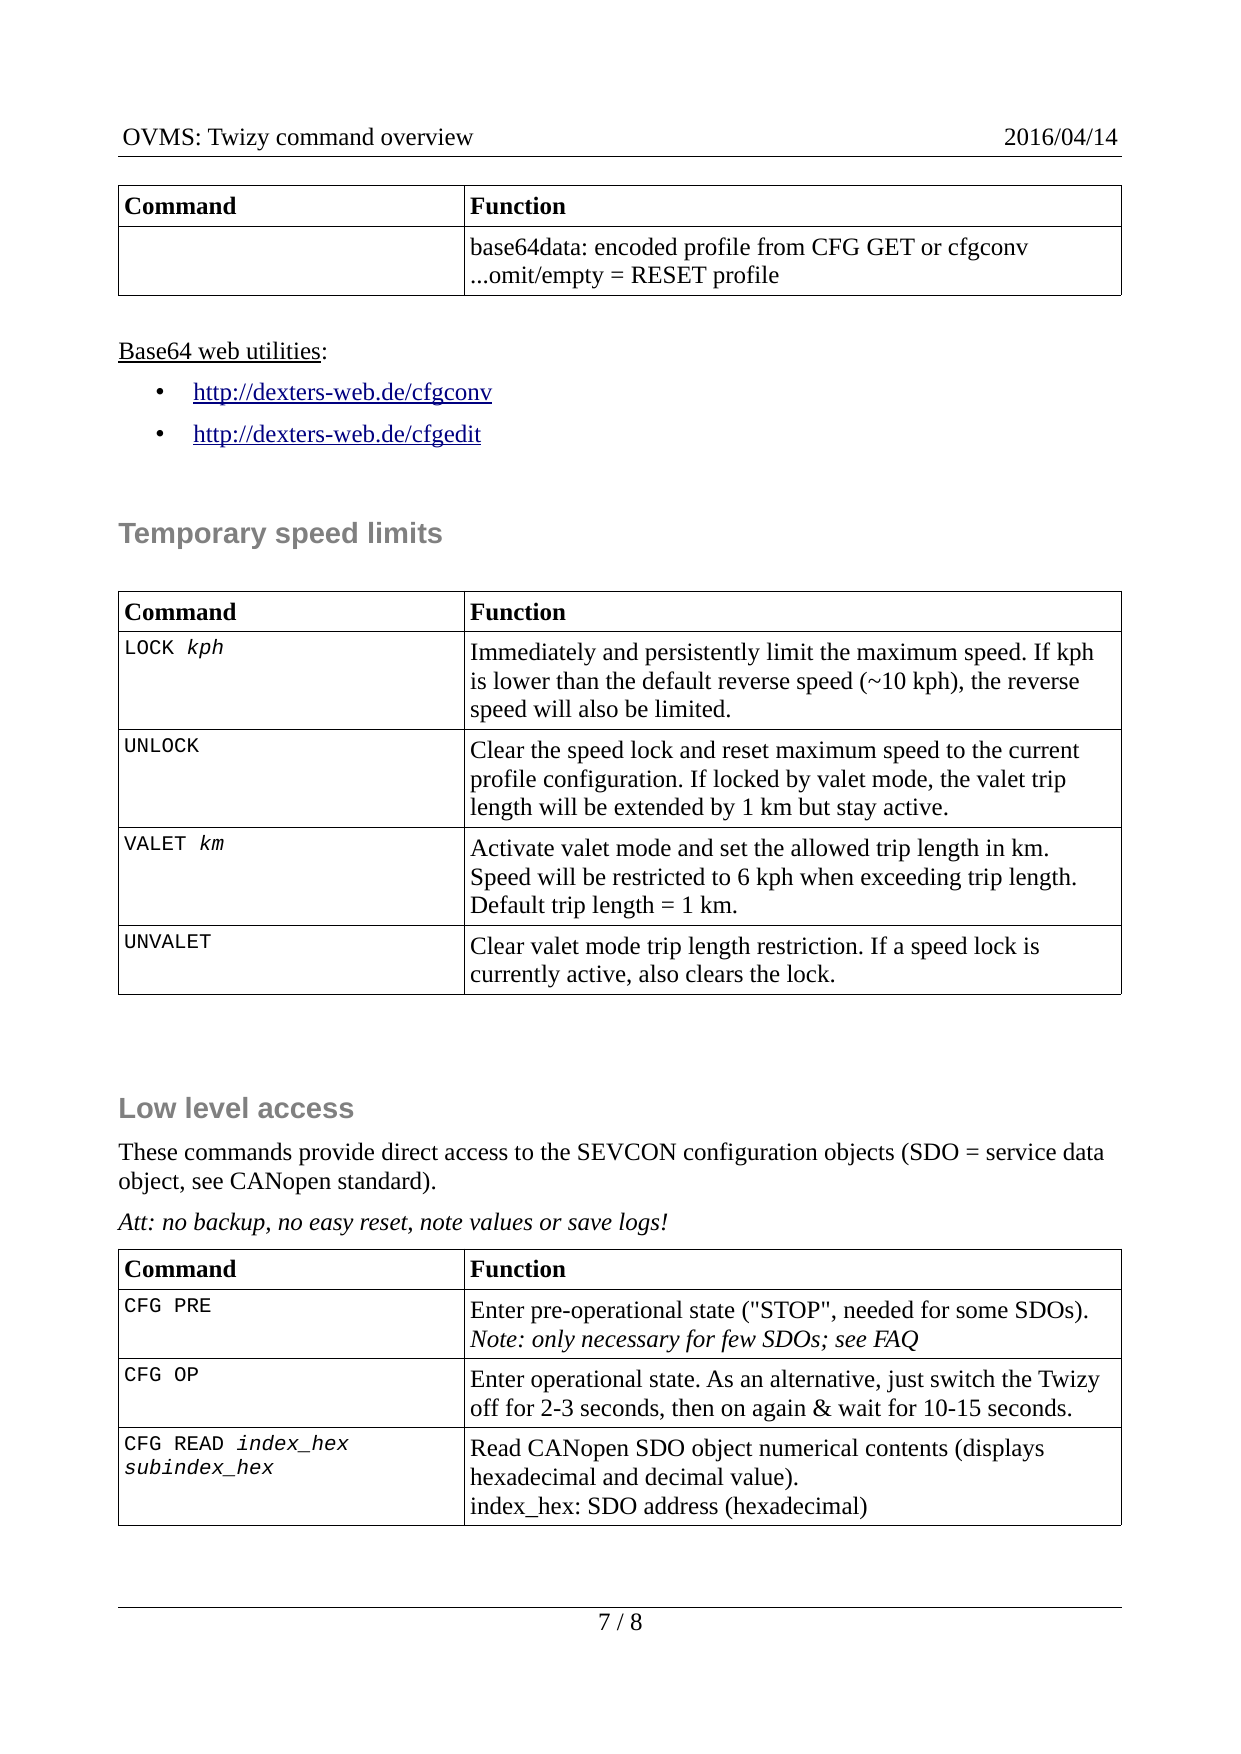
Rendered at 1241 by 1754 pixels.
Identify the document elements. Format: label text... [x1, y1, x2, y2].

table_cell Enter pre-operational state ("STOP", needed for some SDOs). Note: only necessary for few SDOs; see FAQ [465, 1290, 1121, 1358]
table_cell Enter operational state. As an alternative, just switch the Twizy off for 2-3 seconds, then on again & wait for 10-15 seconds. [465, 1359, 1121, 1427]
text Att: no backup, no easy reset, note values or save logs! [118, 1207, 1122, 1236]
list http://dexters-web.de/cfgedit [156, 419, 1122, 447]
table_header Command [119, 592, 464, 631]
table_cell [119, 227, 464, 295]
table_cell CFG PRE [119, 1290, 464, 1358]
table_cell Clear valet mode trip length restriction. If a speed lock is currently active, also clears the lock. [465, 926, 1121, 994]
table_header Command [119, 1250, 464, 1289]
table_cell Immediately and persistently limit the maximum speed. If kph is lower than the default reverse speed (~10 kph), the reverse speed will also be limited. [465, 632, 1121, 729]
table_cell LOCK kph [119, 632, 464, 729]
table_cell Read CANopen SDO object numerical contents (displays hexadecimal and decimal value). index_hex: SDO address (hexadecimal) [465, 1428, 1121, 1525]
table_cell VALET km [119, 828, 464, 925]
table_cell CFG READ index_hex subindex_hex [119, 1428, 464, 1525]
table_cell Clear the speed lock and reset maximum speed to the current profile configuration. If locked by valet mode, the valet trip length will be extended by 1 km but stay active. [465, 730, 1121, 827]
table_cell CFG OP [119, 1359, 464, 1427]
subtitle Temporary speed limits [118, 516, 1122, 549]
list http://dexters-web.de/cfgconv [156, 377, 1122, 406]
text Base64 web utilities: [118, 336, 1122, 365]
table_cell UNLOCK [119, 730, 464, 827]
table_header Function [465, 592, 1121, 631]
table_header Function [465, 186, 1121, 226]
subtitle Low level access [118, 1091, 1122, 1125]
table_cell Activate valet mode and set the allowed trip length in km. Speed will be restricted to 6 kph when exceeding trip length. Default trip length = 1 km. [465, 828, 1121, 925]
text These commands provide direct access to the SEVCON configuration objects (SDO = service data object, see CANopen standard). [118, 1137, 1122, 1195]
table_cell UNVALET [119, 926, 464, 994]
table_header Function [465, 1250, 1121, 1289]
table_cell base64data: encoded profile from CFG GET or cfgconv ...omit/empty = RESET profile [465, 227, 1121, 295]
table_header Command [119, 186, 464, 226]
